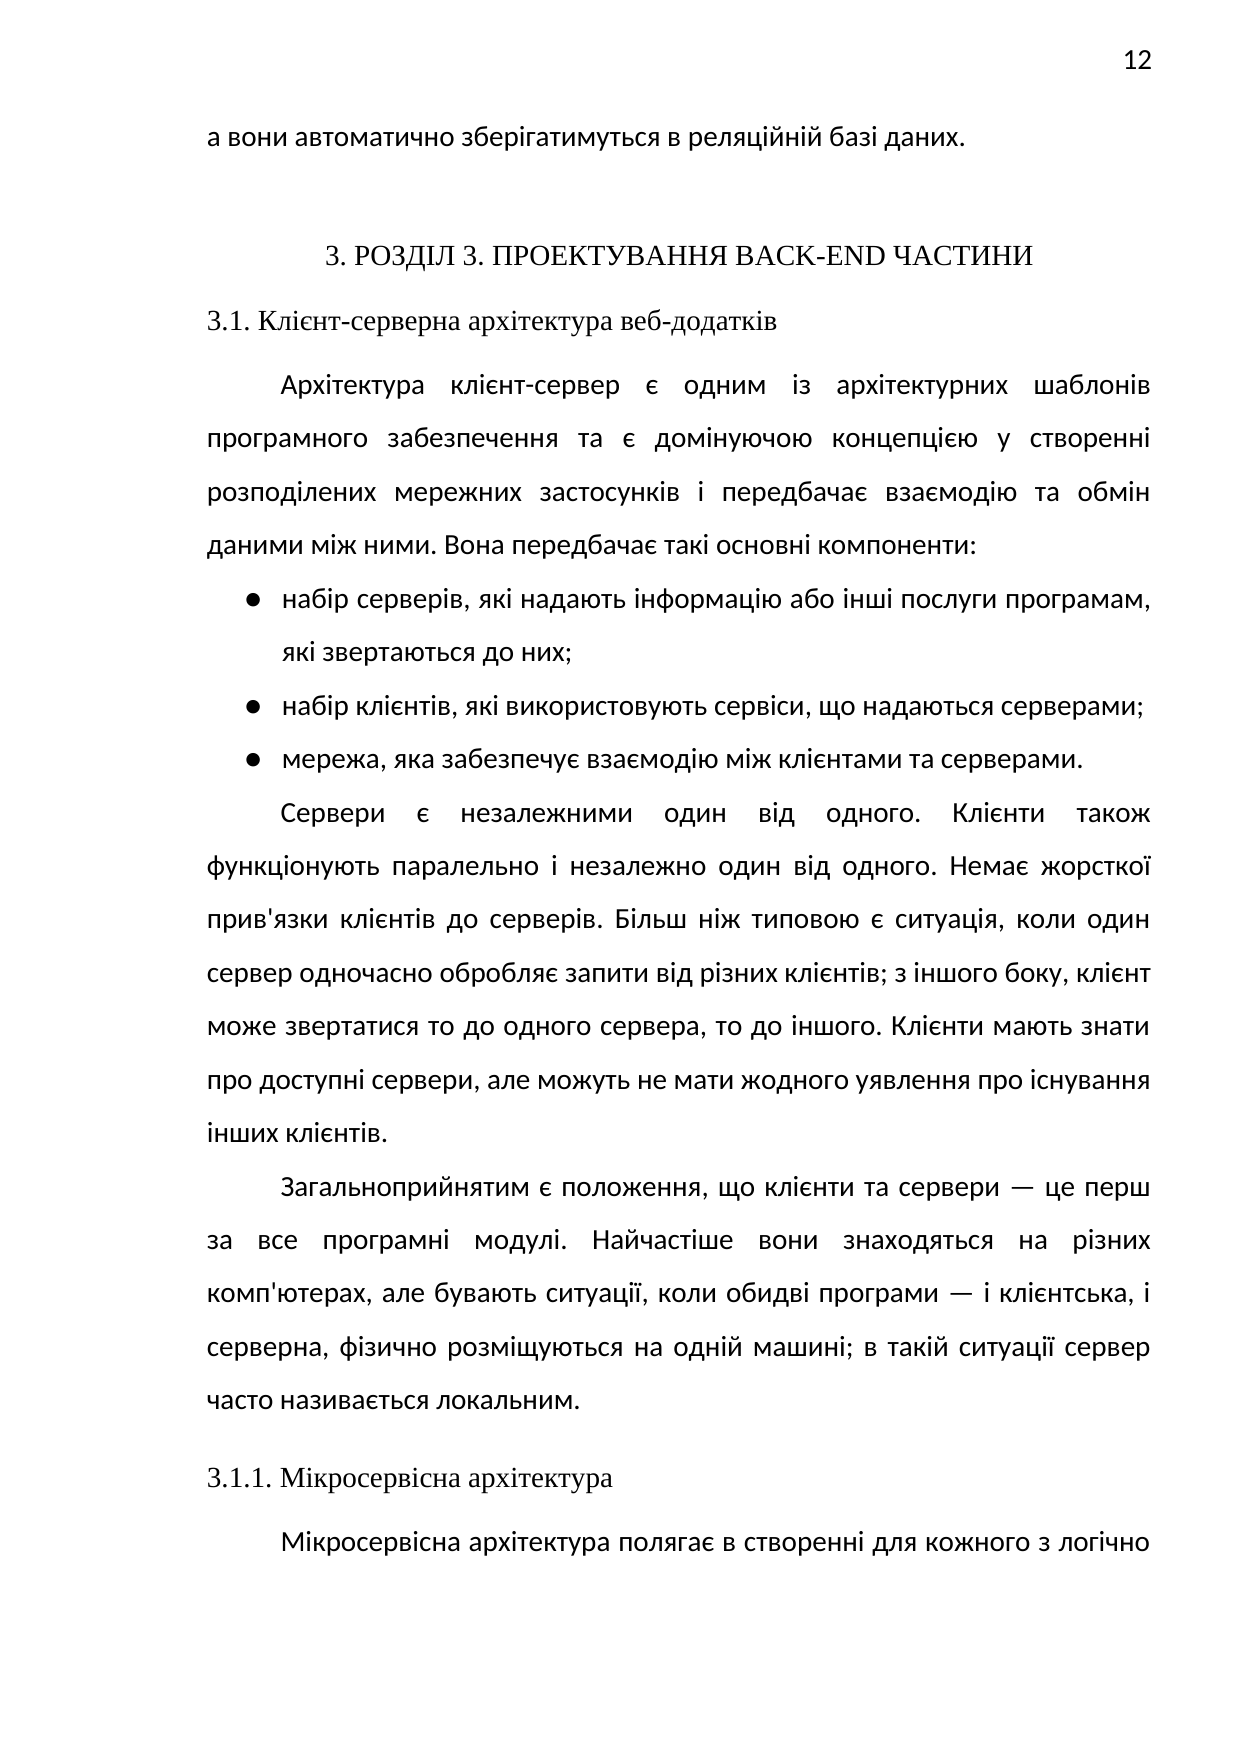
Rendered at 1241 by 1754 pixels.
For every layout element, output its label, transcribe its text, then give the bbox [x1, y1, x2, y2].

subtitle 3.1.1. Мікросервісна архітектура [207, 1460, 1152, 1493]
text Архітектура клієнт-сервер є одним із архітектурних шаблонів програмного забезпечення та є домінуючою концепцією у створенні розподілених мережних застосунків і передбачає взаємодію та обмін даними між ними. Вона передбачає такі основні компоненти: [207, 366, 1152, 562]
subtitle 3.1. Клієнт-серверна архітектура веб-додатків [207, 303, 1152, 337]
text а вони автоматично зберігатимуться в реляційній базі даних. [207, 118, 1152, 154]
text Мікросервісна архітектура полягає в створенні для кожного з логічно [207, 1523, 1152, 1558]
text Сервери є незалежними один від одного. Клієнти також функціонують паралельно і незалежно один від одного. Немає жорсткої прив'язки клієнтів до серверів. Більш ніж типовою є ситуація, коли один сервер одночасно обробляє запити від різних клієнтів; з іншого боку, клієнт може звертатися то до одного сервера, то до іншого. Клієнти мають знати про доступні сервери, але можуть не мати жодного уявлення про існування інших клієнтів. [207, 794, 1152, 1150]
list мережа, яка забезпечує взаємодію між клієнтами та серверами. [244, 740, 1152, 776]
subtitle 3. РОЗДІЛ 3. ПРОЕКТУВАННЯ BACK-END ЧАСТИНИ [207, 237, 1152, 273]
list набір серверів, які надають інформацію або інші послуги програмам, які звертаються до них; [244, 580, 1152, 669]
text Загальноприйнятим є положення, що клієнти та сервери — це перш за все програмні модулі. Найчастіше вони знаходяться на різних комп'ютерах, але бувають ситуації, коли обидві програми — і клієнтська, і серверна, фізично розміщуються на одній машині; в такій ситуації сервер часто називається локальним. [207, 1168, 1152, 1417]
list набір клієнтів, які використовують сервіси, що надаються серверами; [244, 687, 1152, 722]
